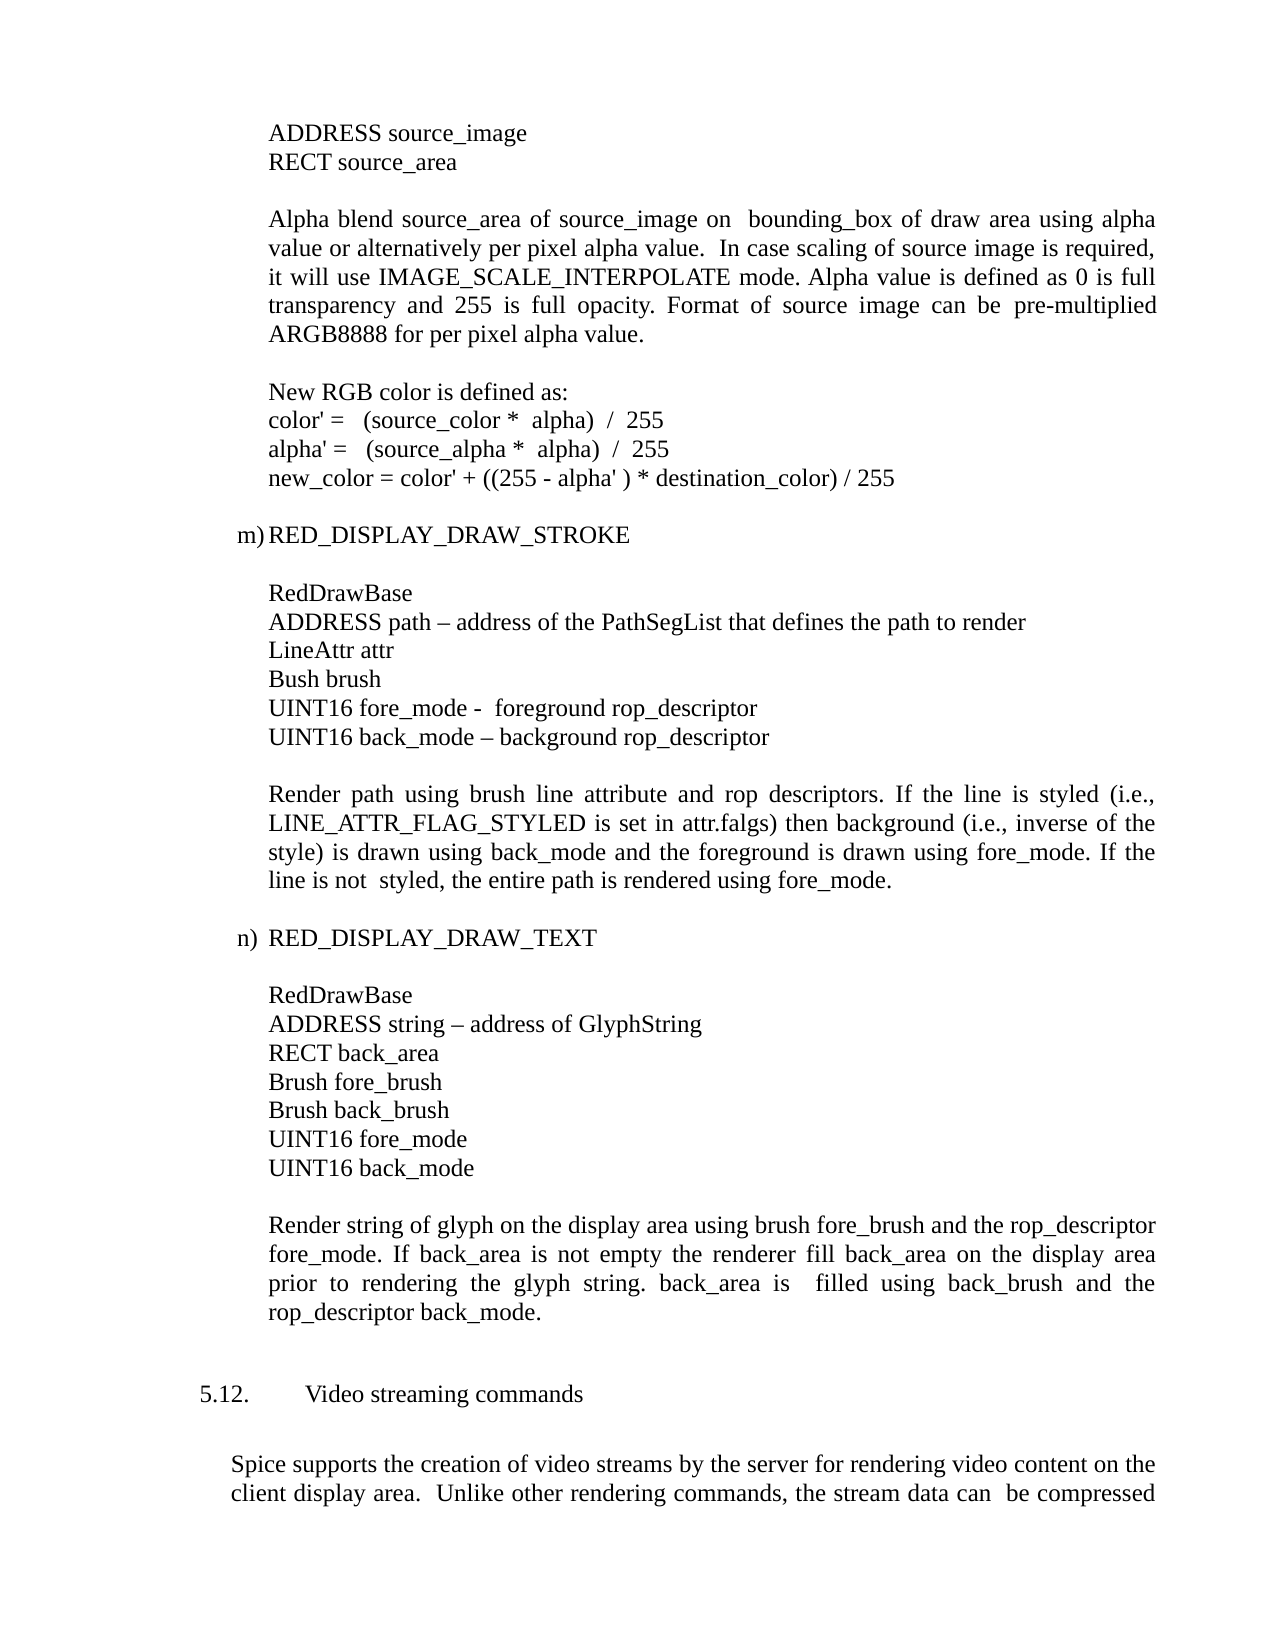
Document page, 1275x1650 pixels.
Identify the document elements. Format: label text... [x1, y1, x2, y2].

list New RGB color is defined as: [231, 377, 1157, 406]
list UINT16 back_mode [231, 1153, 1157, 1182]
list Brush back_brush [231, 1096, 1157, 1124]
list Bush brush [231, 664, 1157, 693]
list RED_DISPLAY_DRAW_TEXT [231, 923, 1157, 952]
list alpha' = (source_alpha * alpha) / 255 [231, 434, 1157, 463]
list fore_mode. If back_area is not empty the renderer fill back_area on the display area prior to rendering the glyph string. back_area is filled using back_brush and the rop_descriptor back_mode. [231, 1239, 1157, 1326]
list UINT16 back_mode – background rop_descriptor [231, 722, 1157, 751]
list Brush fore_brush [231, 1067, 1157, 1096]
list Alpha blend source_area of source_image on bounding_box of draw area using alpha value or alternatively per pixel alpha value. In case scaling of source image is required, it will use IMAGE_SCALE_INTERPOLATE mode. Alpha value is defined as 0 is full transparency and 255 is full opacity. Format of source image can be pre-multiplied ARGB8888 for per pixel alpha value. [231, 204, 1157, 348]
list RedDrawBase [231, 981, 1157, 1009]
list ADDRESS source_image [231, 118, 1157, 147]
list UINT16 fore_mode - foreground rop_descriptor [231, 693, 1157, 722]
list UINT16 fore_mode [231, 1124, 1157, 1153]
list RED_DISPLAY_DRAW_STROKE [231, 521, 1157, 549]
list ADDRESS path – address of the PathSegList that defines the path to render [231, 607, 1157, 636]
list new_color = color' + ((255 - alpha' ) * destination_color) / 255 [231, 463, 1157, 492]
list RECT back_area [231, 1038, 1157, 1067]
list Render string of glyph on the display area using brush fore_brush and the rop_descriptor [231, 1211, 1157, 1239]
list RedDrawBase [231, 578, 1157, 607]
list ADDRESS string – address of GlyphString [231, 1009, 1157, 1038]
list color' = (source_color * alpha) / 255 [231, 406, 1157, 434]
list Render path using brush line attribute and rop descriptors. If the line is styled (i.e., LINE_ATTR_FLAG_STYLED is set in attr.falgs) then background (i.e., inverse of the style) is drawn using back_mode and the foreground is drawn using fore_mode. If the line is not styled, the entire path is rendered using fore_mode. [231, 779, 1157, 894]
subtitle Video streaming commands [193, 1379, 1157, 1408]
list Spice supports the creation of video streams by the server for rendering video content on the client display area. Unlike other rendering commands, the stream data can be compressed [193, 1449, 1157, 1507]
list RECT source_area [231, 147, 1157, 176]
list LineAttr attr [231, 636, 1157, 664]
